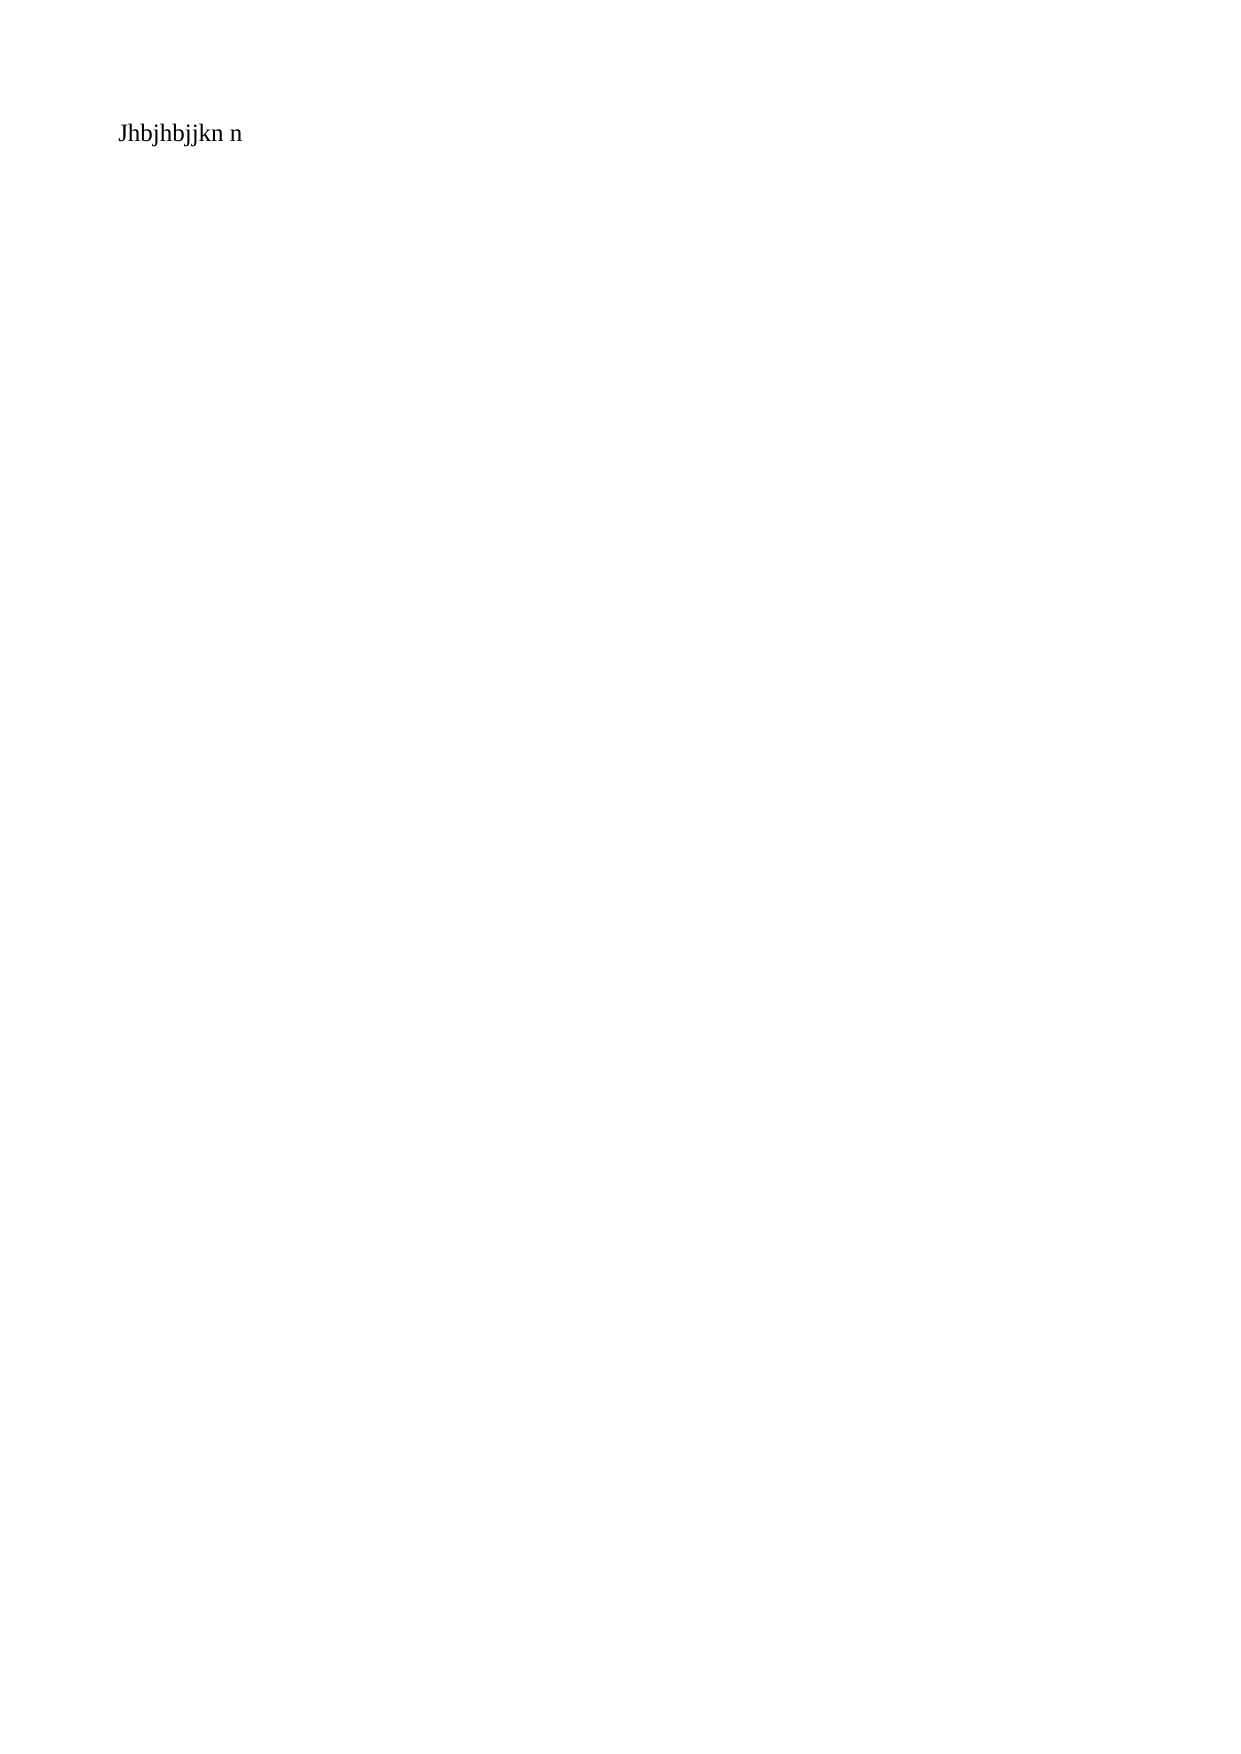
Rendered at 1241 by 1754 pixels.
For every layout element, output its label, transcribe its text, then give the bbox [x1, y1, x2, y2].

text Jhbjhbjjkn n [118, 118, 1122, 147]
